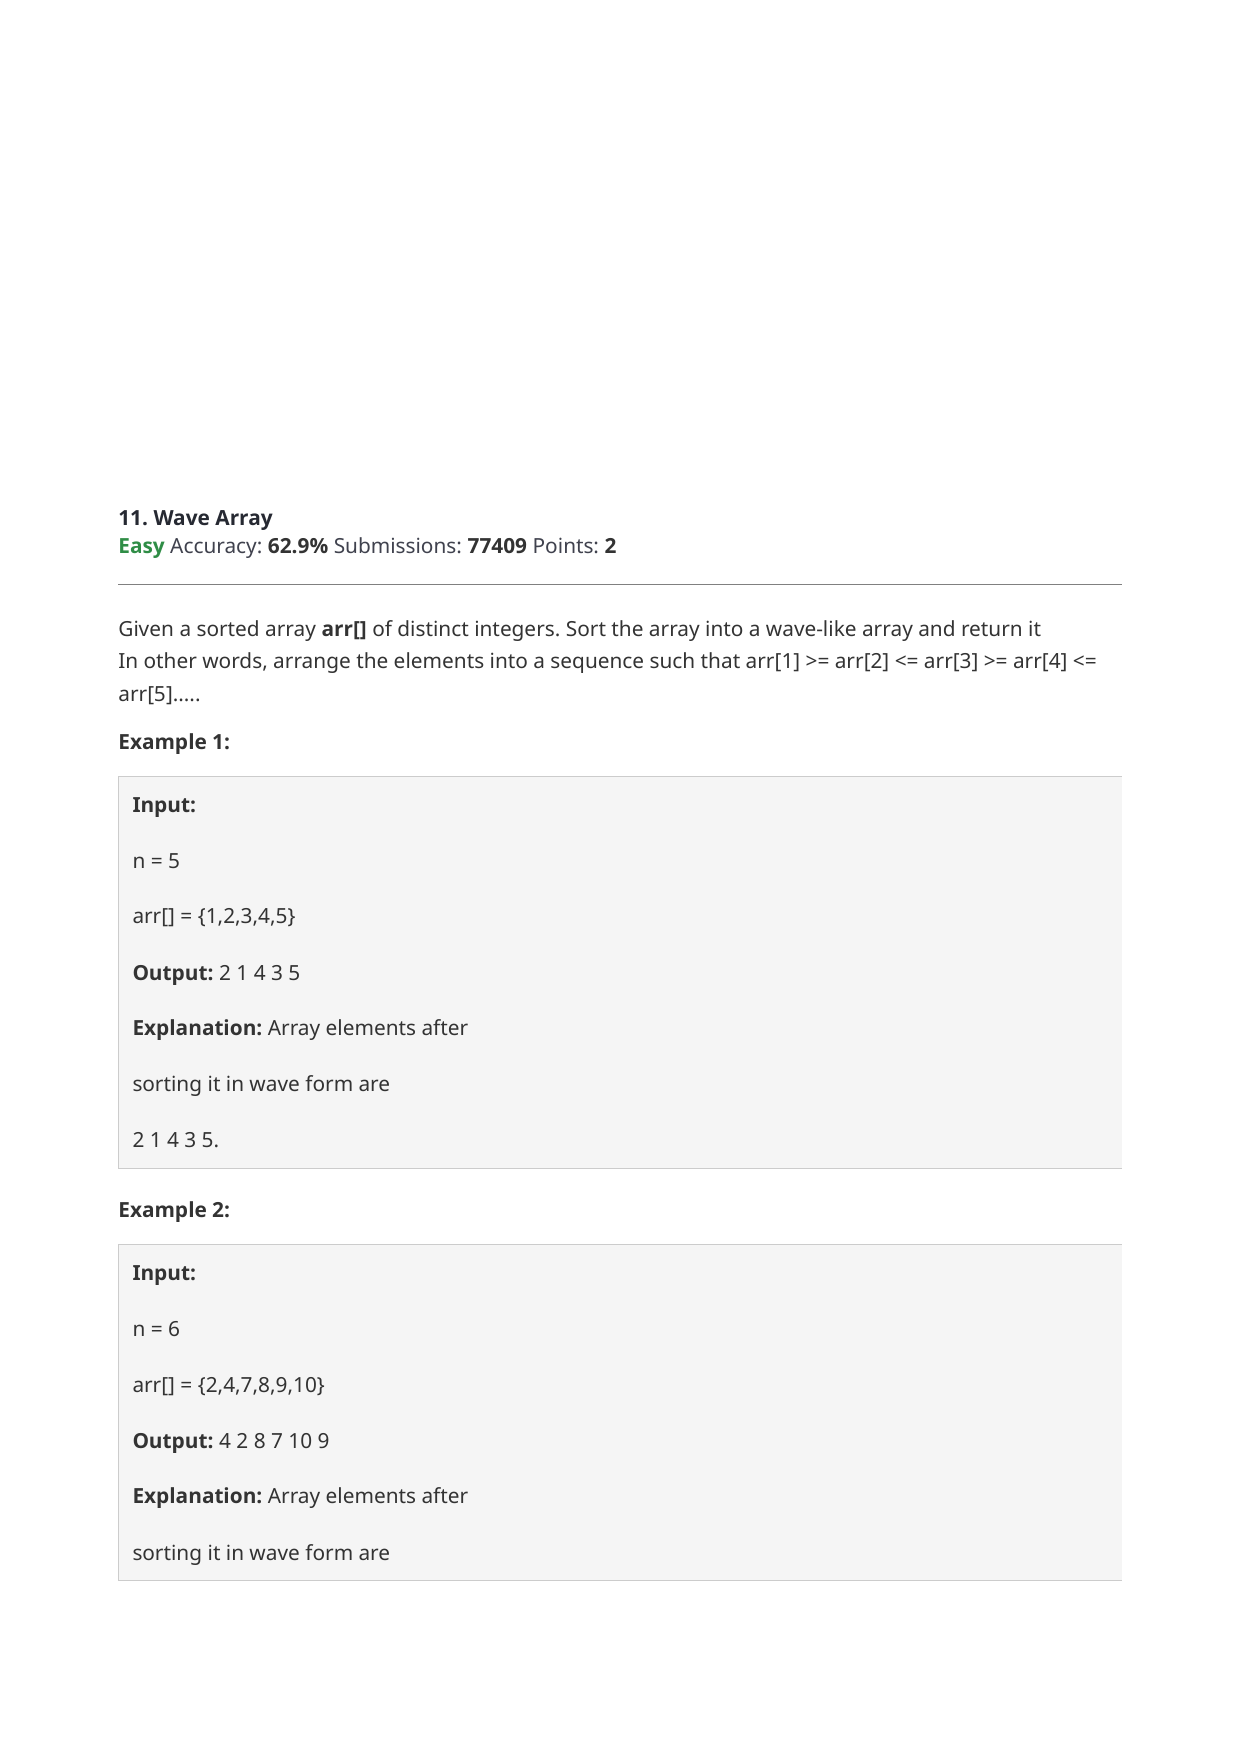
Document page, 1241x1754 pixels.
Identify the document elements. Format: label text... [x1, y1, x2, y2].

text Input: [119, 1245, 1122, 1286]
text Given a sorted array arr[] of distinct integers. Sort the array into a wave-like array and return it In other words, arrange the elements into a sequence such that arr[1] >= arr[2] <= arr[3] >= arr[4] <= arr[5]..... [118, 614, 1122, 708]
text Example 2: [118, 1196, 1122, 1224]
text Input: [119, 777, 1122, 818]
text Output: 4 2 8 7 10 9 [119, 1412, 1122, 1454]
text Explanation: Array elements after [119, 1467, 1122, 1510]
text Explanation: Array elements after [119, 999, 1122, 1042]
text sorting it in wave form are [119, 1055, 1122, 1098]
text 11. Wave Array [118, 503, 1122, 532]
text n = 5 [119, 832, 1122, 874]
text Example 1: [118, 727, 1122, 756]
text Easy Accuracy: 62.9% Submissions: 77409 Points: 2 [118, 532, 1099, 560]
text 2 1 4 3 5. [119, 1111, 1122, 1168]
text sorting it in wave form are [119, 1523, 1122, 1580]
text Output: 2 1 4 3 5 [119, 943, 1122, 986]
text arr[] = {2,4,7,8,9,10} [119, 1356, 1122, 1398]
text n = 6 [119, 1300, 1122, 1342]
text arr[] = {1,2,3,4,5} [119, 887, 1122, 930]
